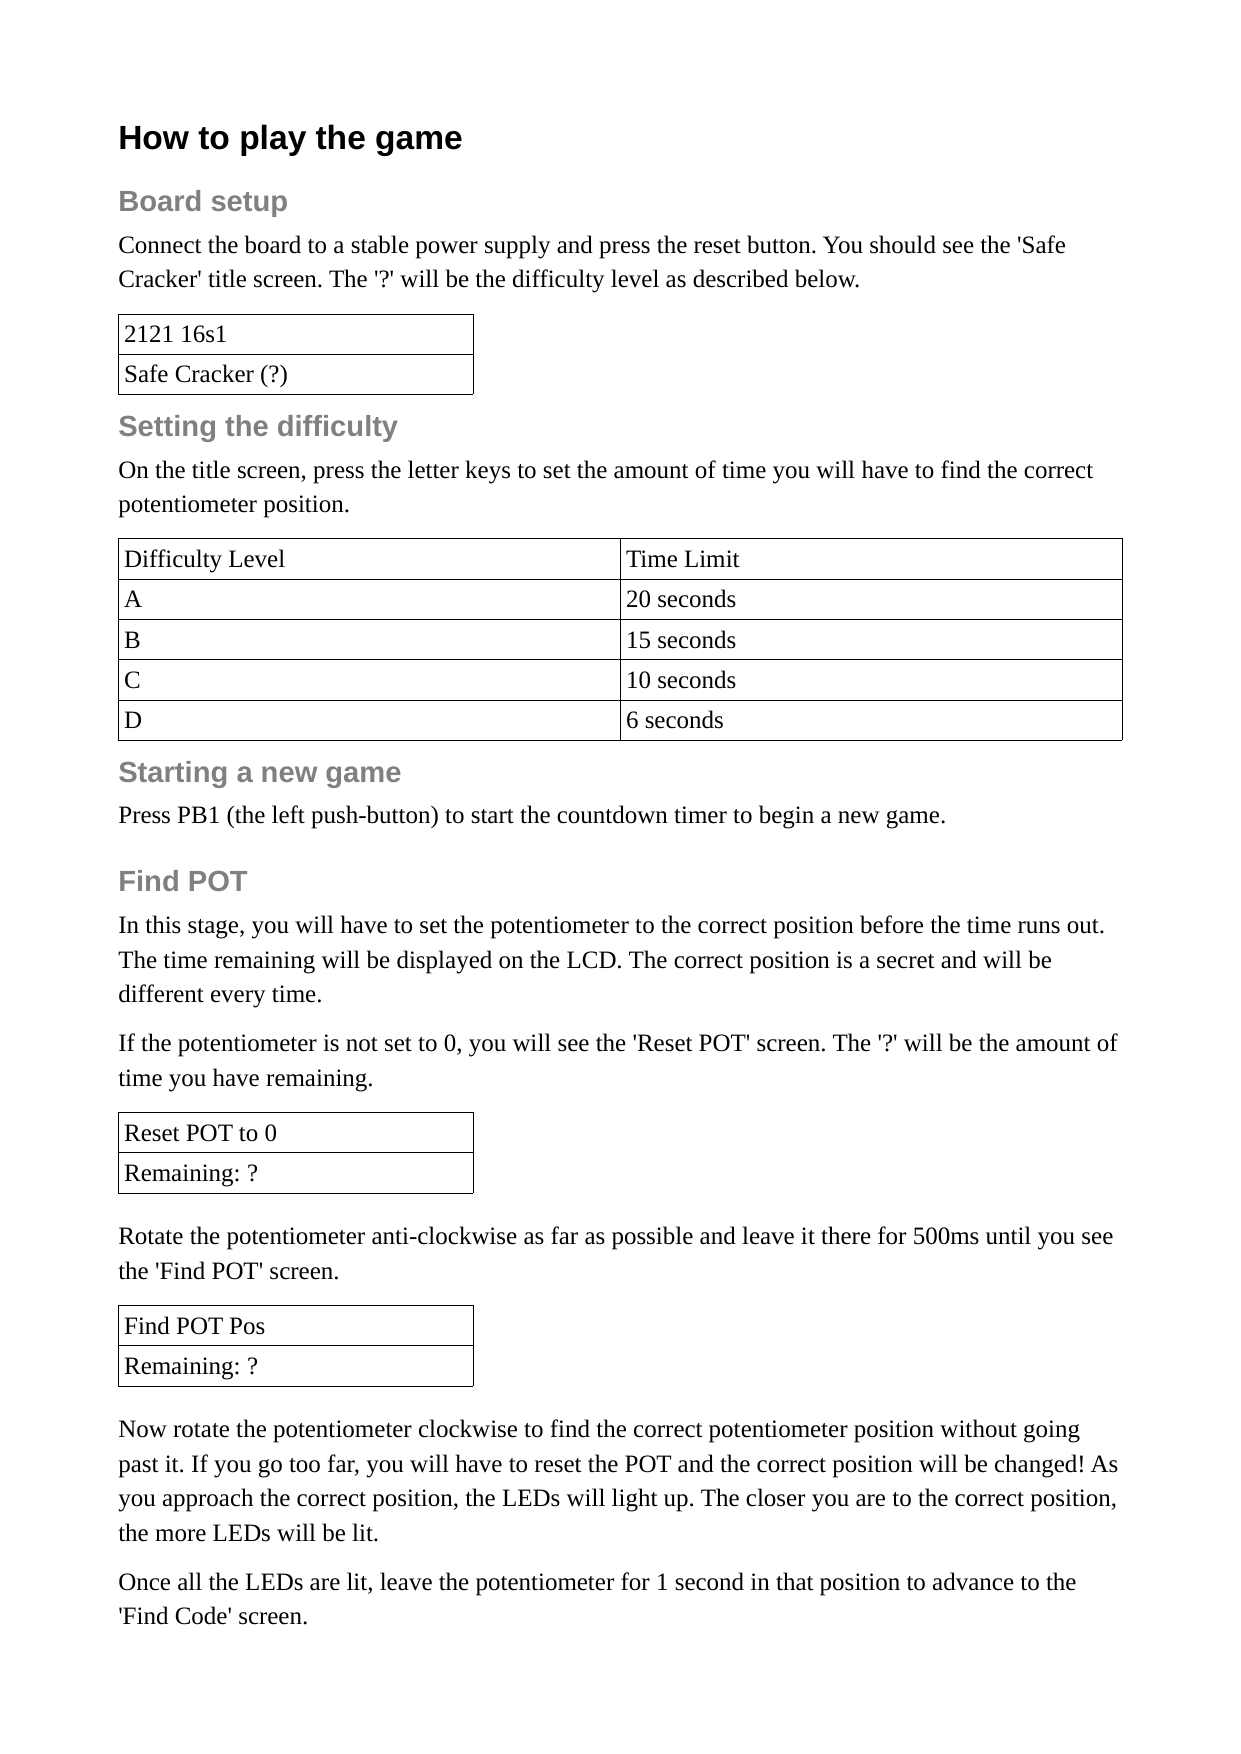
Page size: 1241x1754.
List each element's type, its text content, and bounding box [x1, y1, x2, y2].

table_cell C [119, 660, 620, 699]
text Connect the board to a stable power supply and press the reset button. You should see the 'Safe Cracker' title screen. The '?' will be the difficulty level as described below. [118, 230, 1122, 293]
subtitle How to play the game [118, 118, 1122, 157]
table_header Time Limit [621, 539, 1122, 579]
text In this stage, you will have to set the potentiometer to the correct position before the time runs out. The time remaining will be displayed on the LCD. The correct position is a secret and will be different every time. [118, 910, 1122, 1008]
table_header Difficulty Level [119, 539, 620, 579]
text If the potentiometer is not set to 0, you will see the 'Reset POT' screen. The '?' will be the amount of time you have remaining. [118, 1028, 1122, 1092]
subtitle Find POT [118, 864, 1122, 898]
table_cell A [119, 580, 620, 619]
table_cell Remaining: ? [119, 1346, 473, 1386]
table_cell D [119, 701, 620, 740]
table_cell Safe Cracker (?) [119, 355, 473, 394]
text On the title screen, press the letter keys to set the amount of time you will have to find the correct potentiometer position. [118, 455, 1122, 518]
table_header 2121 16s1 [119, 315, 473, 354]
table_cell Remaining: ? [119, 1153, 473, 1192]
table_cell 6 seconds [621, 701, 1122, 740]
text Rotate the potentiometer anti-clockwise as far as possible and leave it there for 500ms until you see the 'Find POT' screen. [118, 1221, 1122, 1284]
subtitle Starting a new game [118, 754, 1122, 788]
text Press PB1 (the left push-button) to start the countdown timer to begin a new game. [118, 801, 1122, 829]
table_cell 20 seconds [621, 580, 1122, 619]
subtitle Setting the difficulty [118, 409, 1122, 442]
table_header Reset POT to 0 [119, 1113, 473, 1152]
text Once all the LEDs are lit, leave the potentiometer for 1 second in that position to advance to the 'Find Code' screen. [118, 1567, 1122, 1630]
table_cell 15 seconds [621, 620, 1122, 659]
subtitle Board setup [118, 184, 1122, 217]
table_cell 10 seconds [621, 660, 1122, 699]
text Now rotate the potentiometer clockwise to find the correct potentiometer position without going past it. If you go too far, you will have to reset the POT and the correct position will be changed! As you approach the correct position, the LEDs will light up. The closer you are to the correct position, the more LEDs will be lit. [118, 1414, 1122, 1547]
table_cell B [119, 620, 620, 659]
table_header Find POT Pos [119, 1306, 473, 1345]
